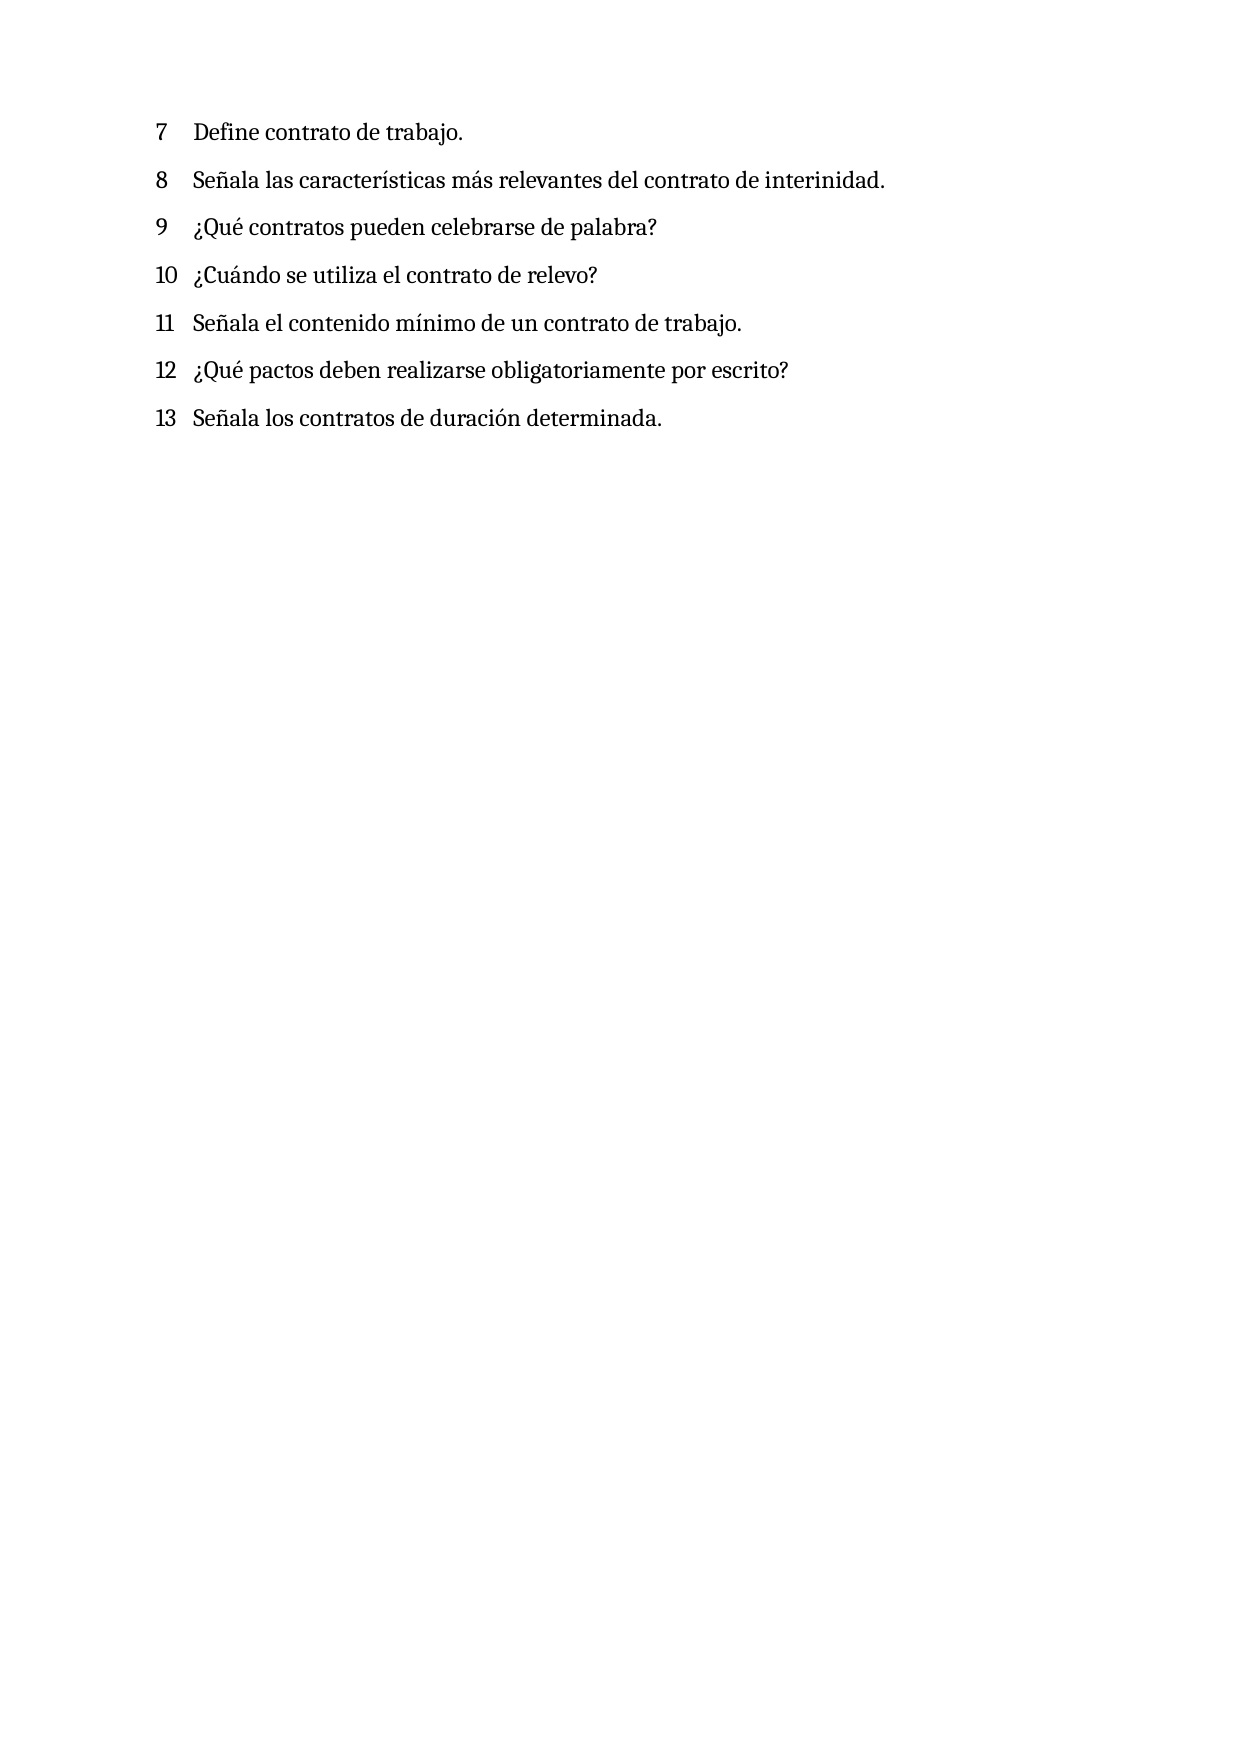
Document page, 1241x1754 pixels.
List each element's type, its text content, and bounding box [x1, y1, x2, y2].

list Señala los contratos de duración determinada. [156, 404, 1122, 432]
list ¿Qué contratos pueden celebrarse de palabra? [156, 213, 1122, 242]
list Define contrato de trabajo. [156, 118, 1122, 147]
list Señala las características más relevantes del contrato de interinidad. [156, 166, 1122, 194]
list ¿Cuándo se utiliza el contrato de relevo? [156, 261, 1122, 290]
list Señala el contenido mínimo de un contrato de trabajo. [156, 308, 1122, 337]
list ¿Qué pactos deben realizarse obligatoriamente por escrito? [156, 356, 1122, 385]
